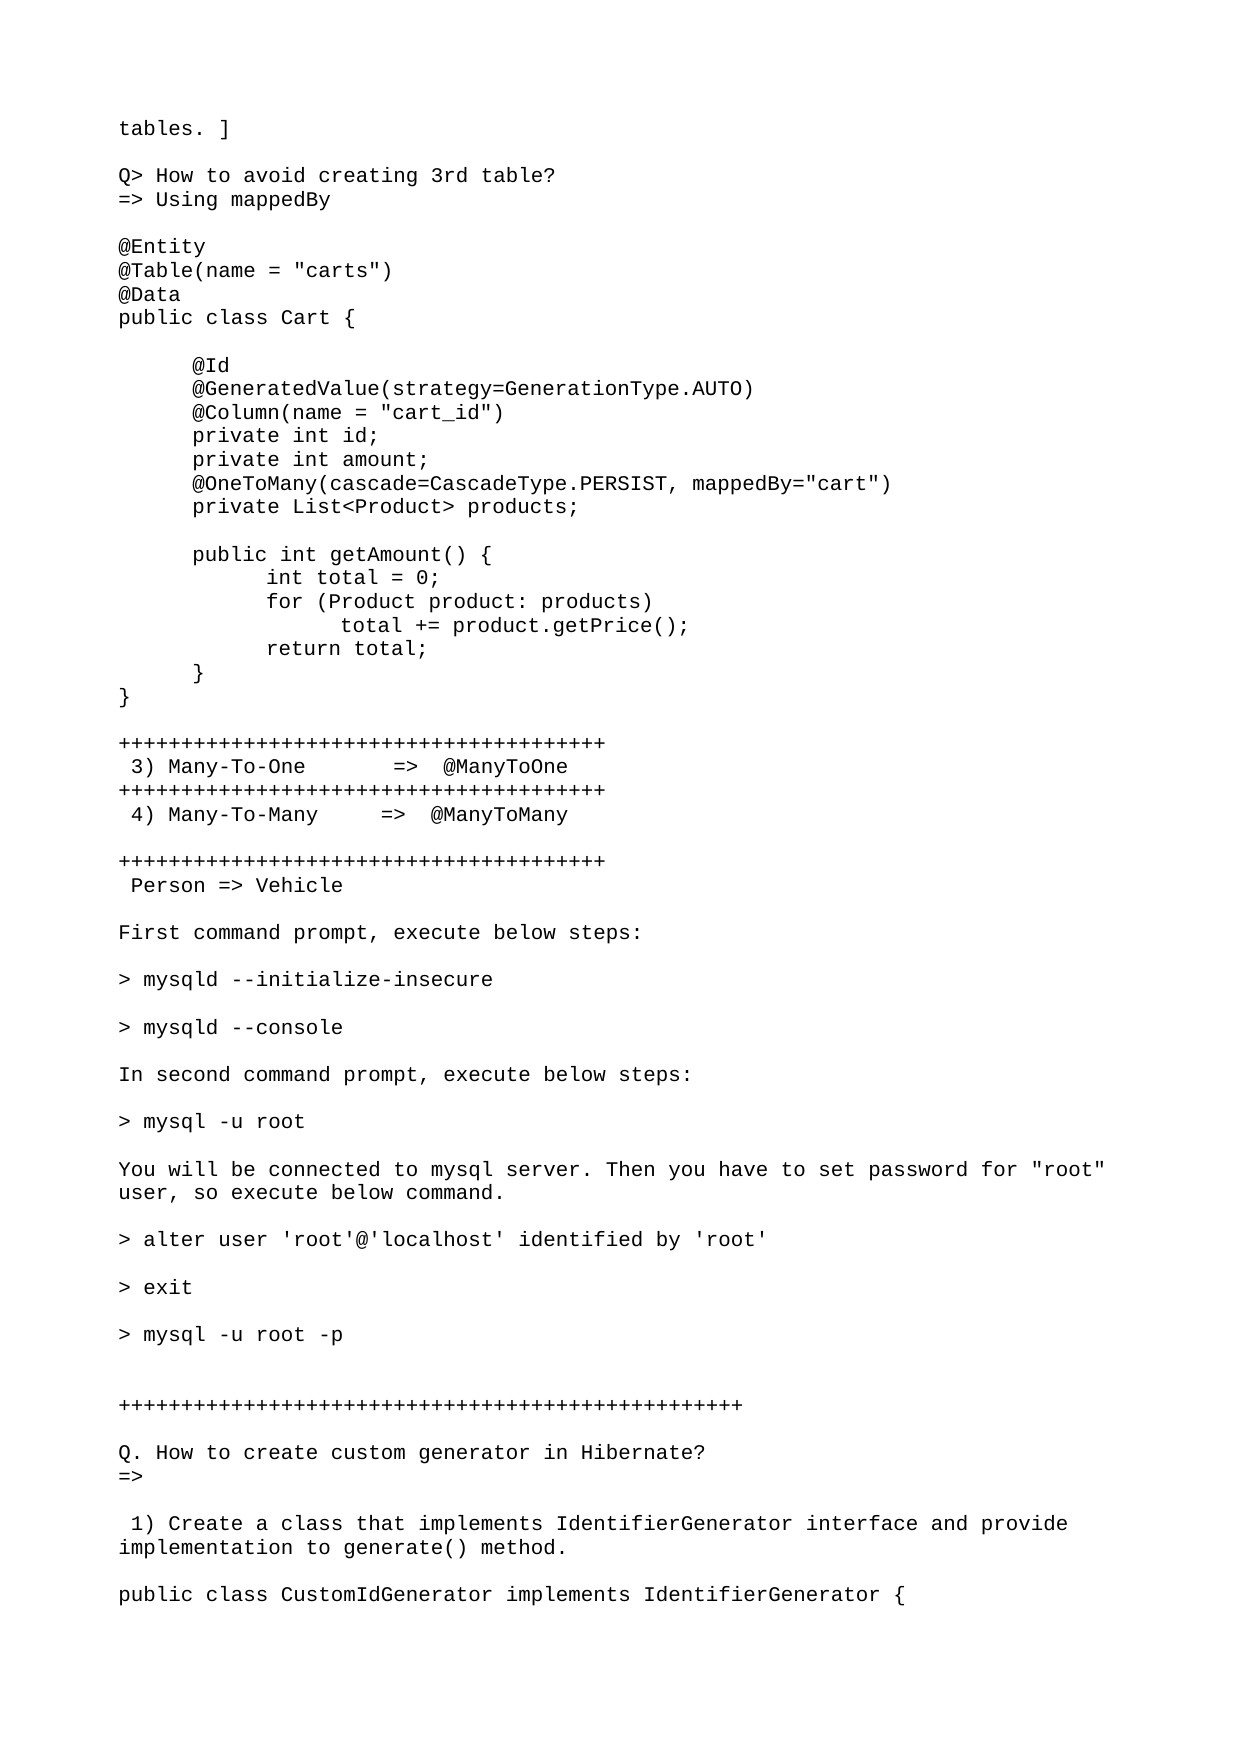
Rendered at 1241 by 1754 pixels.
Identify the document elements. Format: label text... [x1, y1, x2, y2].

text for (Product product: products) [118, 591, 1122, 615]
text tables. ] [118, 118, 1122, 142]
text @Data [118, 284, 1122, 307]
text Person => Vehicle [118, 875, 1122, 898]
text @Column(name = "cart_id") [118, 402, 1122, 426]
text 1) Create a class that implements IdentifierGenerator interface and provide implementation to generate() method. [118, 1513, 1122, 1561]
text Q. How to create custom generator in Hibernate? [118, 1442, 1122, 1466]
text > exit [118, 1277, 1122, 1300]
text +++++++++++++++++++++++++++++++++++++++ [118, 733, 1122, 757]
text } [118, 686, 1122, 709]
text => Using mappedBy [118, 189, 1122, 213]
text total += product.getPrice(); [118, 615, 1122, 638]
text Q> How to avoid creating 3rd table? [118, 165, 1122, 189]
text @Id [118, 354, 1122, 378]
text public int getAmount() { [118, 544, 1122, 567]
text > mysqld --console [118, 1017, 1122, 1040]
text private int id; [118, 426, 1122, 449]
text @OneToMany(cascade=CascadeType.PERSIST, mappedBy="cart") [118, 473, 1122, 496]
text } [118, 662, 1122, 686]
text > mysqld --initialize-insecure [118, 969, 1122, 993]
text First command prompt, execute below steps: [118, 922, 1122, 946]
text > mysql -u root [118, 1111, 1122, 1135]
text => [118, 1466, 1122, 1489]
text +++++++++++++++++++++++++++++++++++++++ [118, 780, 1122, 804]
text 4) Many-To-Many => @ManyToMany [118, 804, 1122, 827]
text +++++++++++++++++++++++++++++++++++++++ [118, 851, 1122, 875]
text @Entity [118, 236, 1122, 260]
text private List<Product> products; [118, 496, 1122, 520]
text public class CustomIdGenerator implements IdentifierGenerator { [118, 1584, 1122, 1608]
text @GeneratedValue(strategy=GenerationType.AUTO) [118, 378, 1122, 402]
text public class Cart { [118, 307, 1122, 331]
text 3) Many-To-One => @ManyToOne [118, 757, 1122, 780]
text > mysql -u root -p [118, 1324, 1122, 1348]
text ++++++++++++++++++++++++++++++++++++++++++++++++++ [118, 1395, 1122, 1419]
text return total; [118, 638, 1122, 662]
text @Table(name = "carts") [118, 260, 1122, 284]
text In second command prompt, execute below steps: [118, 1064, 1122, 1088]
text private int amount; [118, 449, 1122, 473]
text int total = 0; [118, 567, 1122, 591]
text You will be connected to mysql server. Then you have to set password for "root" user, so execute below command. [118, 1158, 1122, 1206]
text > alter user 'root'@'localhost' identified by 'root' [118, 1229, 1122, 1253]
